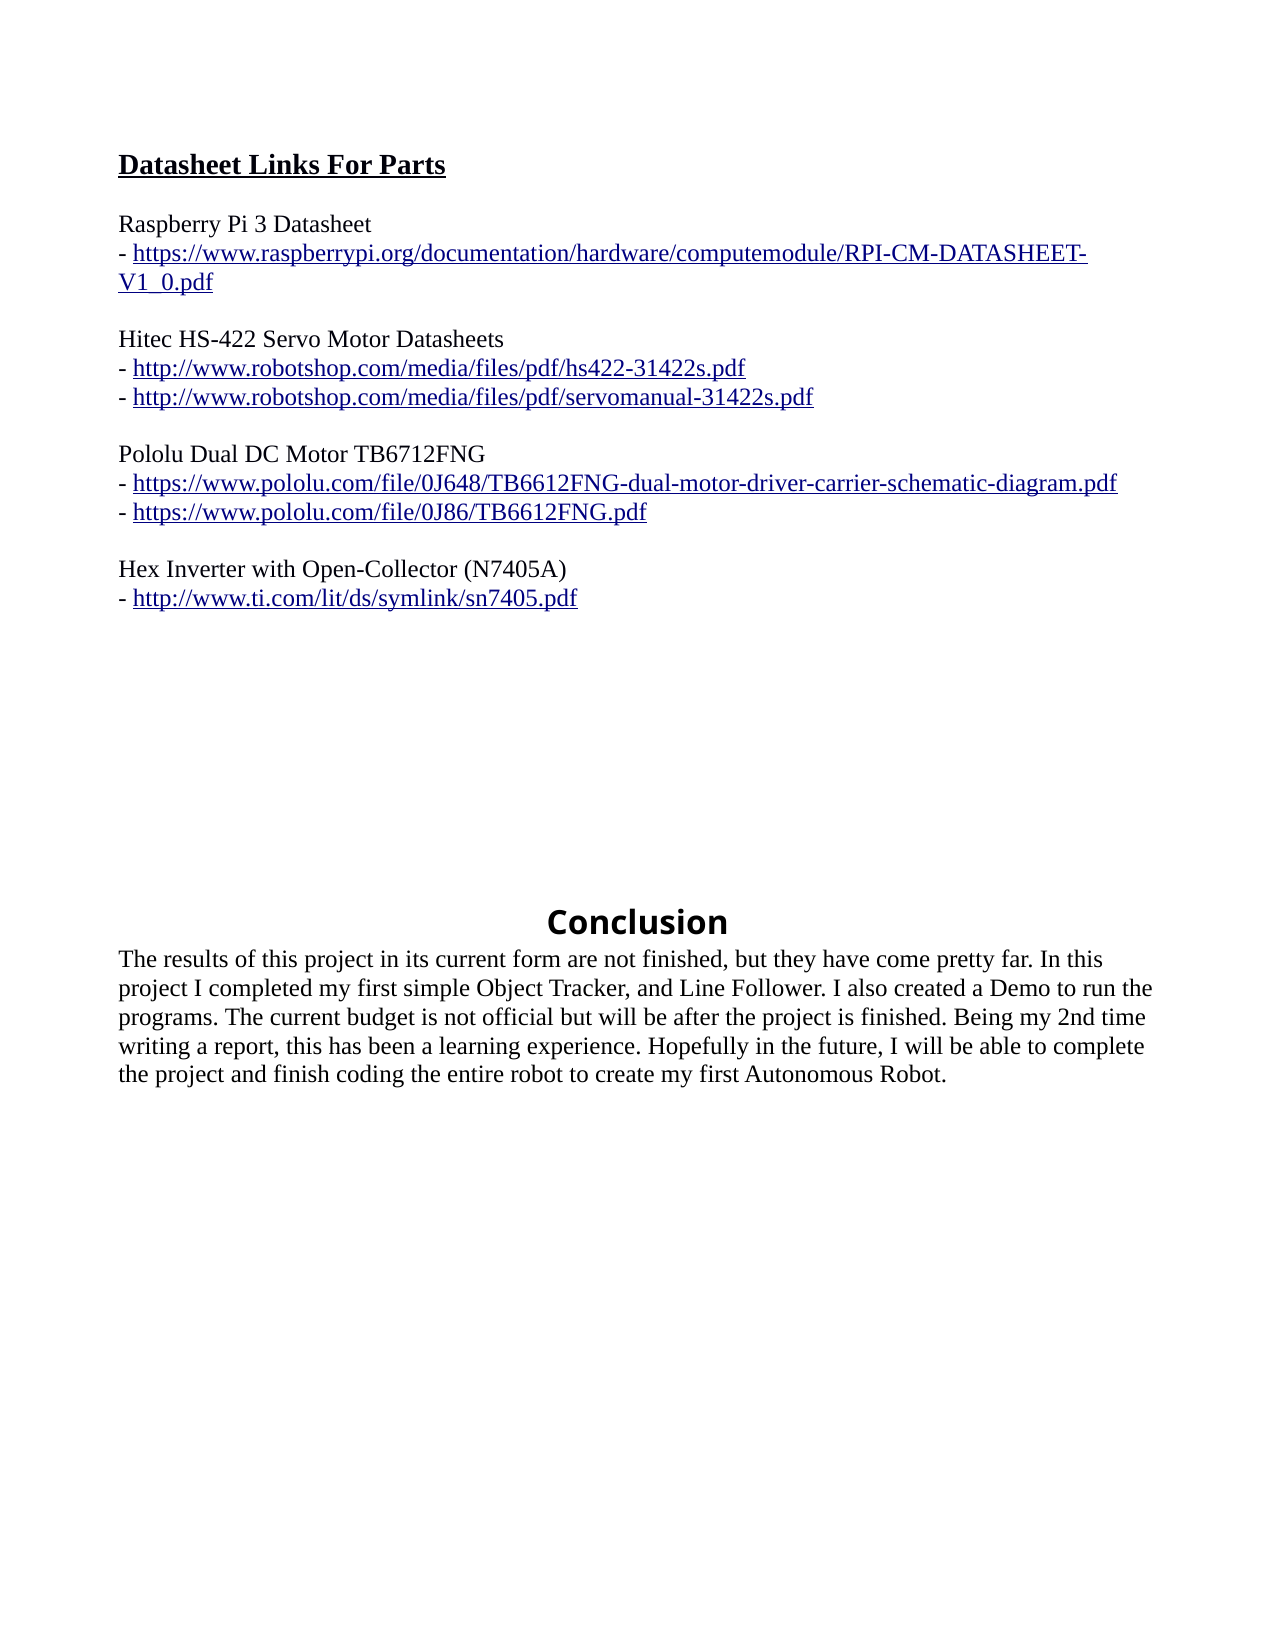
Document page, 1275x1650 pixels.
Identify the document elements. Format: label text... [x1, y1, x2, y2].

text Hex Inverter with Open-Collector (N7405A) [118, 554, 1157, 583]
text - https://www.pololu.com/file/0J86/TB6612FNG.pdf [118, 497, 1157, 525]
text - http://www.robotshop.com/media/files/pdf/hs422-31422s.pdf [118, 353, 1157, 382]
text Conclusion [118, 899, 1157, 944]
text The results of this project in its current form are not finished, but they have come pretty far. In this project I completed my first simple Object Tracker, and Line Follower. I also created a Demo to run the programs. The current budget is not official but will be after the project is finished. Being my 2nd time writing a report, this has been a learning experience. Hopefully in the future, I will be able to complete the project and finish coding the entire robot to create my first Autonomous Robot. [118, 944, 1157, 1088]
text - http://www.robotshop.com/media/files/pdf/servomanual-31422s.pdf [118, 382, 1157, 410]
text - http://www.ti.com/lit/ds/symlink/sn7405.pdf [118, 583, 1157, 612]
text Datasheet Links For Parts [118, 147, 1157, 180]
text Hitec HS-422 Servo Motor Datasheets [118, 324, 1157, 353]
text Raspberry Pi 3 Datasheet [118, 209, 1157, 238]
text Pololu Dual DC Motor TB6712FNG [118, 439, 1157, 468]
text - https://www.raspberrypi.org/documentation/hardware/computemodule/RPI-CM-DATASHEET-V1_0.pdf [118, 238, 1157, 295]
text - https://www.pololu.com/file/0J648/TB6612FNG-dual-motor-driver-carrier-schematic-diagram.pdf [118, 468, 1157, 497]
